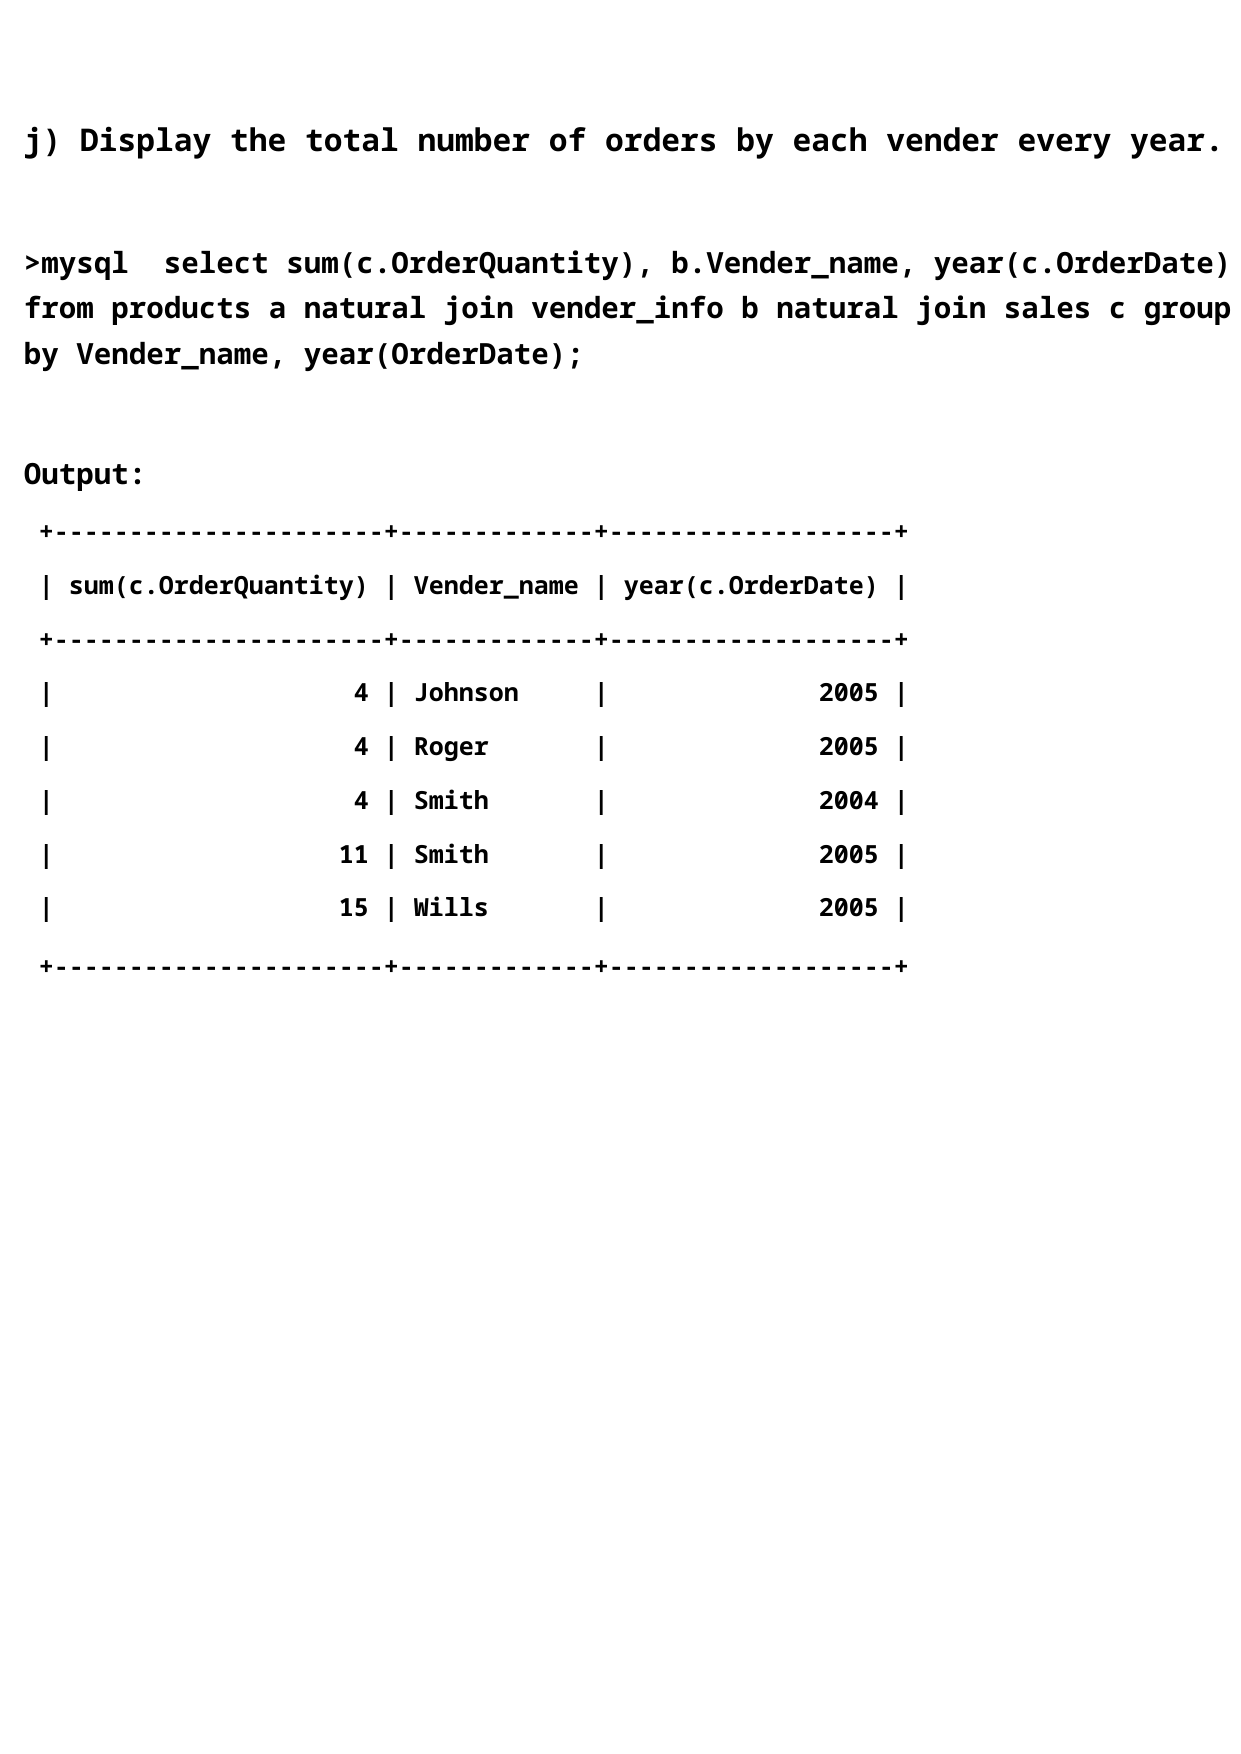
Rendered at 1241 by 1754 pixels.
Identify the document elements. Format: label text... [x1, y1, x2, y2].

text | 4 | Smith | 2004 | [24, 782, 1240, 817]
text +----------------------+-------------+-------------------+ [24, 944, 1240, 983]
text | 4 | Johnson | 2005 | [24, 675, 1240, 709]
text +----------------------+-------------+-------------------+ [24, 514, 1240, 548]
text | 4 | Roger | 2005 | [24, 729, 1240, 763]
text | sum(c.OrderQuantity) | Vender_name | year(c.OrderDate) | [24, 567, 1240, 602]
text | 11 | Smith | 2005 | [24, 836, 1240, 870]
text Output: [24, 453, 1240, 493]
text j) Display the total number of orders by each vender every year. [24, 118, 1240, 161]
text +----------------------+-------------+-------------------+ [24, 621, 1240, 655]
text | 15 | Wills | 2005 | [24, 890, 1240, 924]
text >mysql select sum(c.OrderQuantity), b.Vender_name, year(c.OrderDate) from products a natural join vender_info b natural join sales c group by Vender_name, year(OrderDate); [24, 242, 1240, 373]
